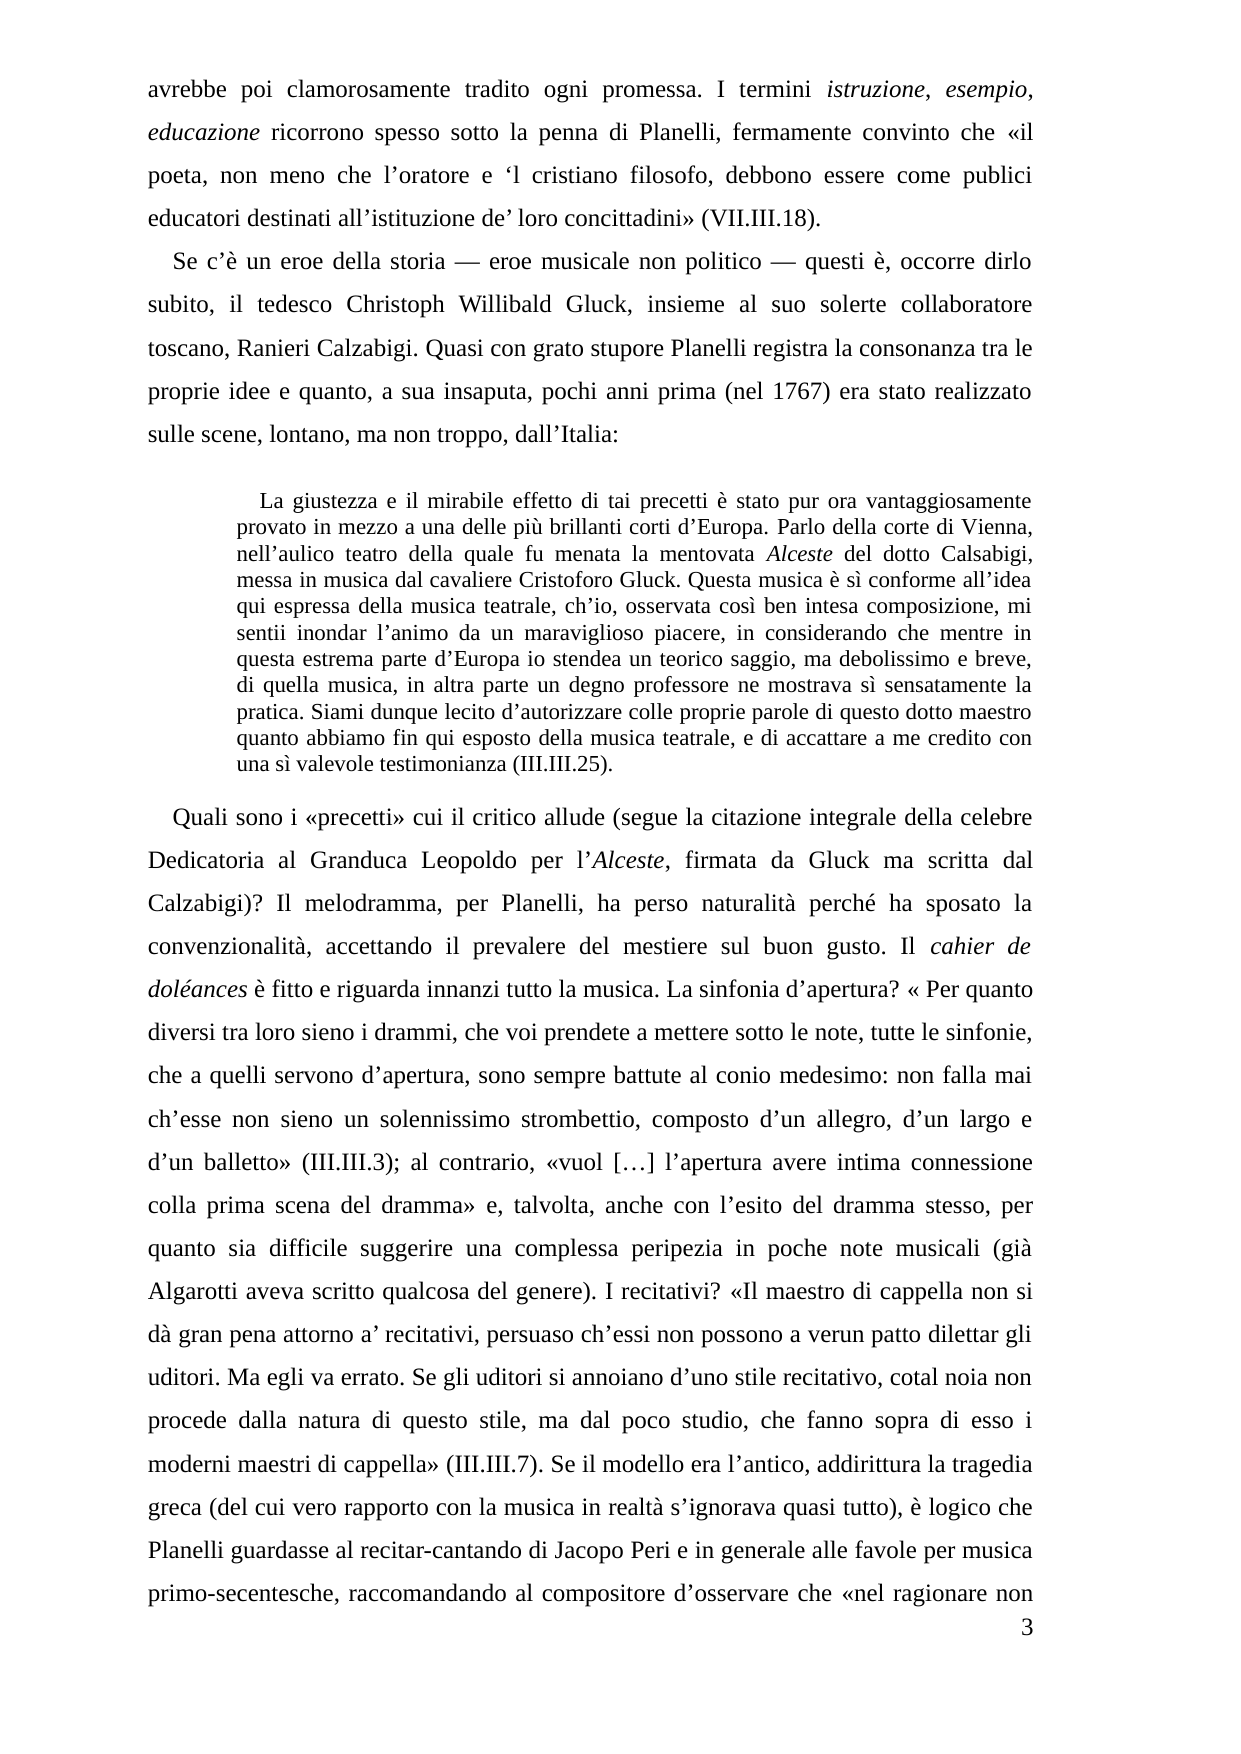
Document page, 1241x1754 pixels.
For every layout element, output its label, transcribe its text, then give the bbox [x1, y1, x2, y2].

text Se c’è un eroe della storia — eroe musicale non politico — questi è, occorre dirlo subito, il tedesco Christoph Willibald Gluck, insieme al suo solerte collaboratore toscano, Ranieri Calzabigi. Quasi con grato stupore Planelli registra la consonanza tra le proprie idee e quanto, a sua insaputa, pochi anni prima (nel 1767) era stato realizzato sulle scene, lontano, ma non troppo, dall’Italia: [148, 246, 1033, 448]
text Quali sono i «precetti» cui il critico allude (segue la citazione integrale della celebre Dedicatoria al Granduca Leopoldo per l’Alceste, firmata da Gluck ma scritta dal Calzabigi)? Il melodramma, per Planelli, ha perso naturalità perché ha sposato la convenzionalità, accettando il prevalere del mestiere sul buon gusto. Il cahier de doléances è fitto e riguarda innanzi tutto la musica. La sinfonia d’apertura? « Per quanto diversi tra loro sieno i drammi, che voi prendete a mettere sotto le note, tutte le sinfonie, che a quelli servono d’apertura, sono sempre battute al conio medesimo: non falla mai ch’esse non sieno un solennissimo strombettio, composto d’un allegro, d’un largo e d’un balletto» (III.III.3); al contrario, «vuol […] l’apertura avere intima connessione colla prima scena del dramma» e, talvolta, anche con l’esito del dramma stesso, per quanto sia difficile suggerire una complessa peripezia in poche note musicali (già Algarotti aveva scritto qualcosa del genere). I recitativi? «Il maestro di cappella non si dà gran pena attorno a’ recitativi, persuaso ch’essi non possono a verun patto dilettar gli uditori. Ma egli va errato. Se gli uditori si annoiano d’uno stile recitativo, cotal noia non procede dalla natura di questo stile, ma dal poco studio, che fanno sopra di esso i moderni maestri di cappella» (III.III.7). Se il modello era l’antico, addirittura la tragedia greca (del cui vero rapporto con la musica in realtà s’ignorava quasi tutto), è logico che Planelli guardasse al recitar-cantando di Jacopo Peri e in generale alle favole per musica primo-secentesche, raccomandando al compositore d’osservare che «nel ragionare non [148, 802, 1033, 1607]
text avrebbe poi clamorosamente tradito ogni promessa. I termini istruzione, esempio, educazione ricorrono spesso sotto la penna di Planelli, fermamente convinto che «il poeta, non meno che l’oratore e ‘l cristiano filosofo, debbono essere come publici educatori destinati all’istituzione de’ loro concittadini» (VII.III.18). [148, 74, 1033, 232]
text La giustezza e il mirabile effetto di tai precetti è stato pur ora vantaggiosamente provato in mezzo a una delle più brillanti corti d’Europa. Parlo della corte di Vienna, nell’aulico teatro della quale fu menata la mentovata Alceste del dotto Calsabigi, messa in musica dal cavaliere Cristoforo Gluck. Questa musica è sì conforme all’idea qui espressa della musica teatrale, ch’io, osservata così ben intesa composizione, mi sentii inondar l’animo da un maraviglioso piacere, in considerando che mentre in questa estrema parte d’Europa io stendea un teorico saggio, ma debolissimo e breve, di quella musica, in altra parte un degno professore ne mostrava sì sensatamente la pratica. Siami dunque lecito d’autorizzare colle proprie parole di questo dotto maestro quanto abbiamo fin qui esposto della musica teatrale, e di accattare a me credito con una sì valevole testimonianza (III.III.25). [236, 487, 1033, 777]
